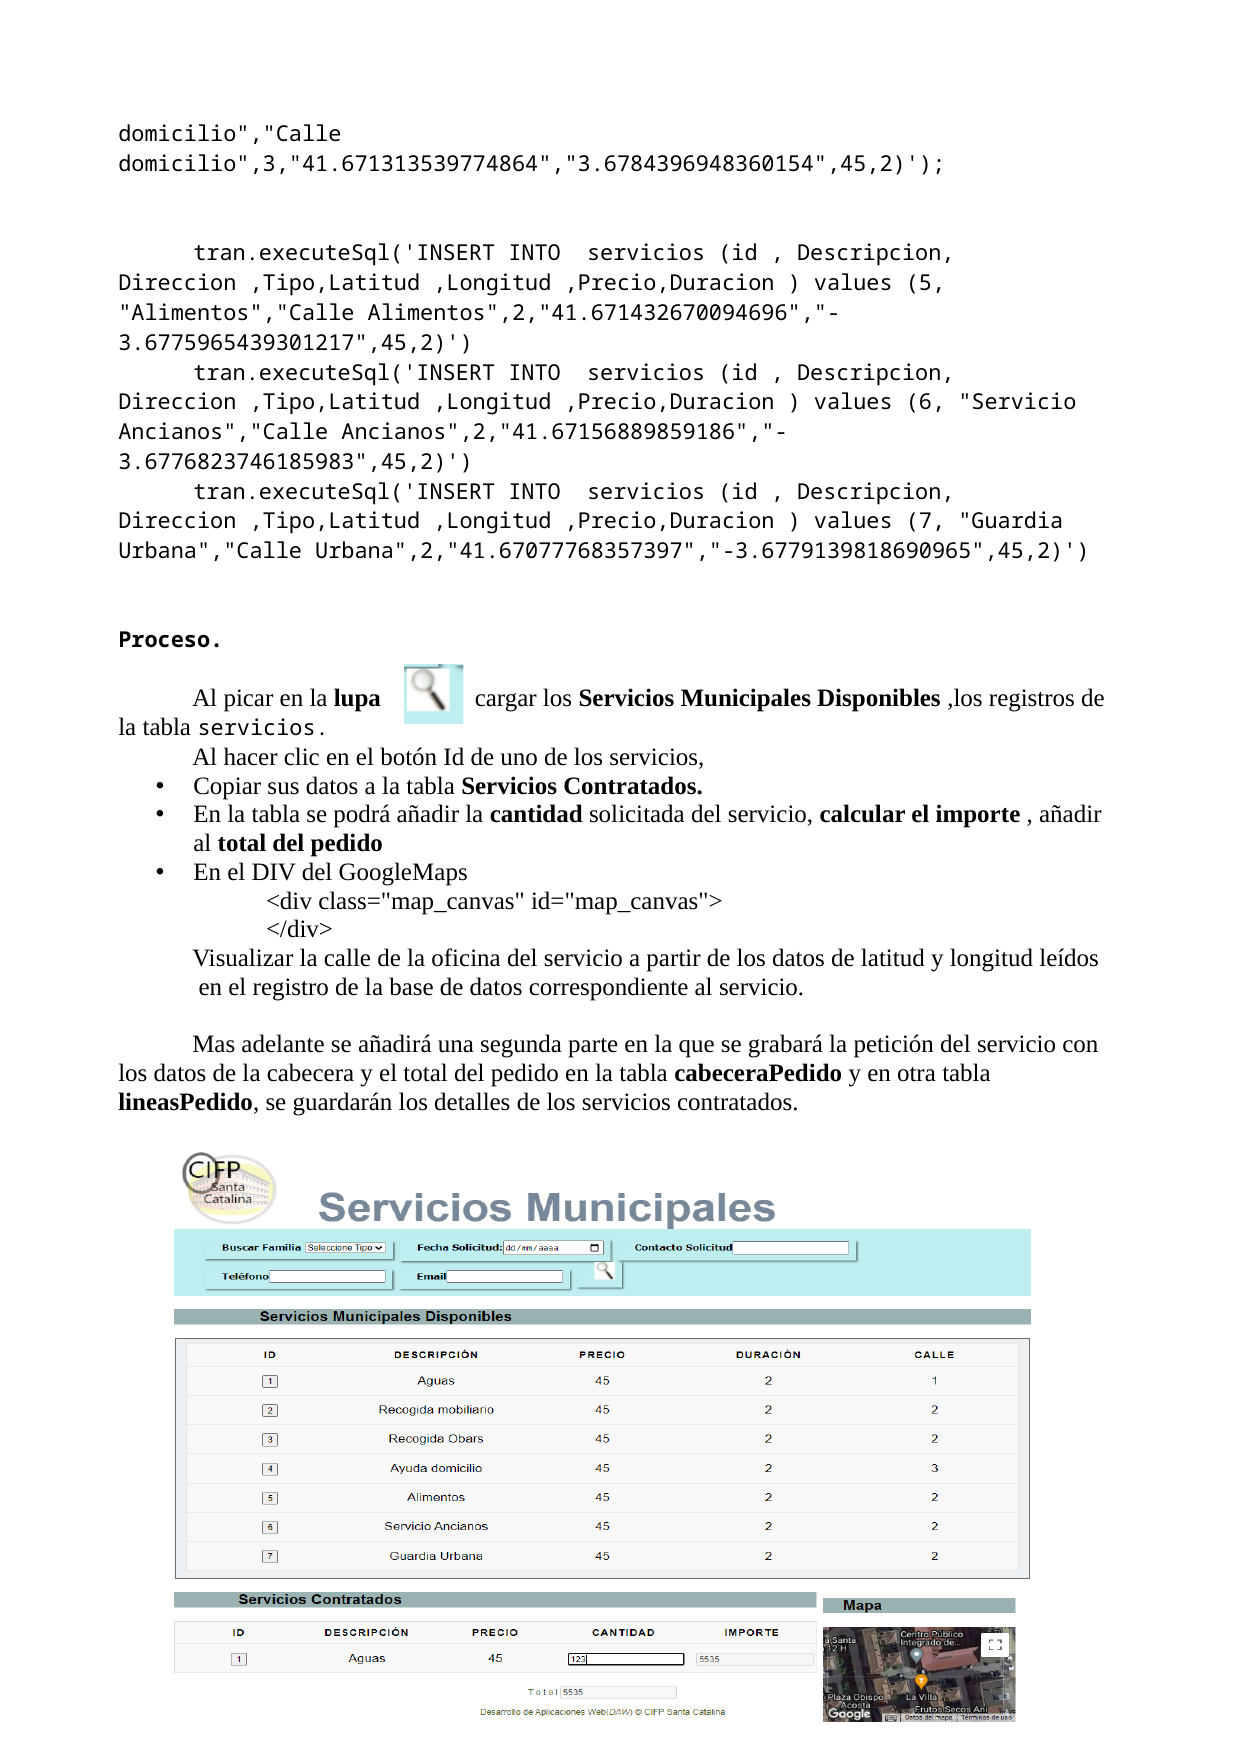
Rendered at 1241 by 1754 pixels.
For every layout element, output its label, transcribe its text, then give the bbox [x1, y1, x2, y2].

text domicilio","Calle domicilio",3,"41.671313539774864","3.6784396948360154",45,2)'); [118, 118, 1122, 178]
text Al picar en la lupa cargar los Servicios Municipales Disponibles ,los registros de la tabla servicios. [118, 683, 1122, 742]
picture [404, 664, 464, 724]
text en el registro de la base de datos correspondiente al servicio. [118, 972, 1122, 1001]
list En el DIV del GoogleMaps [156, 857, 1122, 886]
list En la tabla se podrá añadir la cantidad solicitada del servicio, calcular el importe , añadir al total del pedido [156, 799, 1122, 857]
text Visualizar la calle de la oficina del servicio a partir de los datos de latitud y longitud leídos [118, 943, 1122, 972]
list Copiar sus datos a la tabla Servicios Contratados. [156, 771, 1122, 799]
text tran.executeSql('INSERT INTO servicios (id , Descripcion, Direccion ,Tipo,Latitud ,Longitud ,Precio,Duracion ) values (5, "Alimentos","Calle Alimentos",2,"41.671432670094696","-3.6775965439301217",45,2)') [118, 237, 1122, 356]
text tran.executeSql('INSERT INTO servicios (id , Descripcion, Direccion ,Tipo,Latitud ,Longitud ,Precio,Duracion ) values (7, "Guardia Urbana","Calle Urbana",2,"41.67077768357397","-3.6779139818690965",45,2)') [118, 476, 1122, 565]
text tran.executeSql('INSERT INTO servicios (id , Descripcion, Direccion ,Tipo,Latitud ,Longitud ,Precio,Duracion ) values (6, "Servicio Ancianos","Calle Ancianos",2,"41.67156889859186","-3.6776823746185983",45,2)') [118, 356, 1122, 476]
text Al hacer clic en el botón Id de uno de los servicios, [118, 742, 1122, 771]
text </div> [118, 914, 1122, 943]
text Mas adelante se añadirá una segunda parte en la que se grabará la petición del servicio con los datos de la cabecera y el total del pedido en la tabla cabeceraPedido y en otra tabla lineasPedido, se guardarán los detalles de los servicios contratados. [118, 1029, 1122, 1116]
text <div class="map_canvas" id="map_canvas"> [118, 886, 1122, 914]
picture [154, 1144, 1051, 1731]
text Proceso. [118, 624, 1122, 654]
